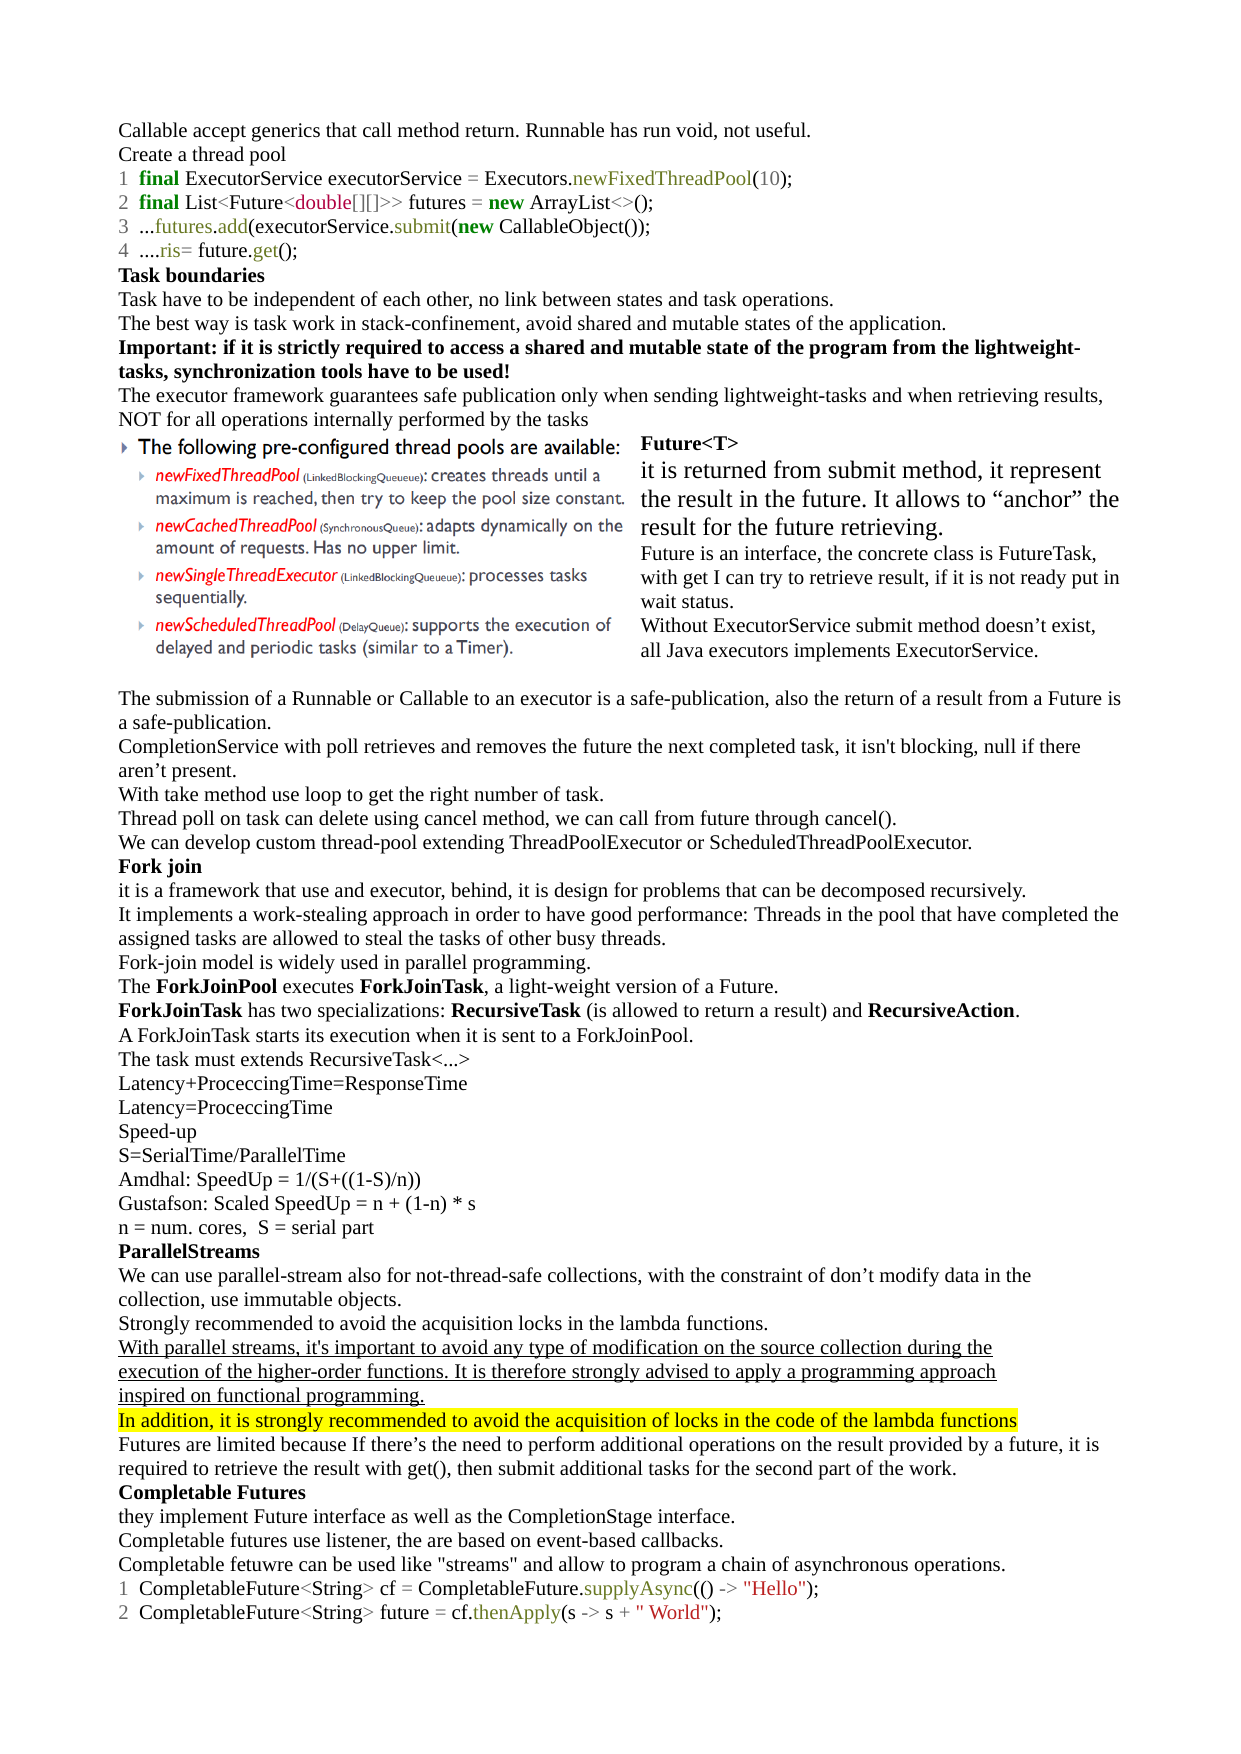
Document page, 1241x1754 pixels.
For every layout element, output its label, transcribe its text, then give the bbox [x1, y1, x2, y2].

text In addition, it is strongly recommended to avoid the acquisition of locks in the code of the lambda functions [118, 1407, 1122, 1432]
text Fork-join model is widely used in parallel programming. [118, 950, 1122, 974]
text The ForkJoinPool executes ForkJoinTask, a light-weight version of a Future. [118, 974, 1122, 998]
text they implement Future interface as well as the CompletionStage interface. [118, 1504, 1122, 1528]
text CompletionService with poll retrieves and removes the future the next completed task, it isn't blocking, null if there aren’t present. [118, 734, 1122, 782]
text The executor framework guarantees safe publication only when sending lightweight-tasks and when retrieving results, [118, 383, 1122, 407]
text The task must extends RecursiveTask<...> [118, 1047, 1122, 1071]
text 4 ....ris= future.get(); [118, 238, 1122, 262]
text 2 final List<Future<double[][]>> futures = new ArrayList<>(); [118, 190, 1122, 214]
text Speed-up [118, 1119, 1122, 1143]
text n = num. cores, S = serial part [118, 1215, 1122, 1239]
text We can develop custom thread-pool extending ThreadPoolExecutor or ScheduledThreadPoolExecutor. [118, 830, 1122, 854]
text With take method use loop to get the right number of task. [118, 782, 1122, 806]
text We can use parallel-stream also for not-thread-safe collections, with the constraint of don’t modify data in the collection, use immutable objects. [118, 1263, 1122, 1311]
text Create a thread pool [118, 142, 1122, 166]
text Task boundaries [118, 262, 1122, 287]
text Latency+ProceccingTime=ResponseTime [118, 1071, 1122, 1095]
text Latency=ProceccingTime [118, 1095, 1122, 1119]
text Completable fetuwre can be used like "streams" and allow to program a chain of asynchronous operations. [118, 1552, 1122, 1576]
text Callable accept generics that call method return. Runnable has run void, not useful. [118, 118, 1122, 142]
text 1 CompletableFuture<String> cf = CompletableFuture.supplyAsync(() -> "Hello"); [118, 1576, 1122, 1600]
text The best way is task work in stack-confinement, avoid shared and mutable states of the application. [118, 311, 1122, 335]
text A ForkJoinTask starts its execution when it is sent to a ForkJoinPool. [118, 1022, 1122, 1047]
text Future is an interface, the concrete class is FutureTask, with get I can try to retrieve result, if it is not ready put in wait status. [641, 541, 1122, 613]
text Important: if it is strictly required to access a shared and mutable state of the program from the lightweight-tasks, synchronization tools have to be used! [118, 335, 1122, 383]
text 1 final ExecutorService executorService = Executors.newFixedThreadPool(10); [118, 166, 1122, 190]
text it is returned from submit method, it represent the result in the future. It allows to “anchor” the result for the future retrieving. [641, 455, 1122, 541]
text Without ExecutorService submit method doesn’t exist, all Java executors implements ExecutorService. [641, 613, 1122, 662]
text ParallelStreams [118, 1239, 1122, 1263]
text It implements a work-stealing approach in order to have good performance: Threads in the pool that have completed the assigned tasks are allowed to steal the tasks of other busy threads. [118, 902, 1122, 950]
text Completable futures use listener, the are based on event-based callbacks. [118, 1528, 1122, 1552]
text S=SerialTime/ParallelTime [118, 1143, 1122, 1167]
text Thread poll on task can delete using cancel method, we can call from future through cancel(). [118, 806, 1122, 830]
text inspired on functional programming. [118, 1383, 1122, 1407]
text Future<T> [641, 431, 1122, 455]
text 3 ...futures.add(executorService.submit(new CallableObject()); [118, 214, 1122, 238]
text Fork join [118, 854, 1122, 878]
text Strongly recommended to avoid the acquisition locks in the lambda functions. [118, 1311, 1122, 1335]
picture [118, 431, 641, 682]
text The submission of a Runnable or Callable to an executor is a safe-publication, also the return of a result from a Future is a safe-publication. [118, 686, 1122, 734]
text ForkJoinTask has two specializations: RecursiveTask (is allowed to return a result) and RecursiveAction. [118, 998, 1122, 1022]
text Gustafson: Scaled SpeedUp = n + (1-n) * s [118, 1191, 1122, 1215]
text it is a framework that use and executor, behind, it is design for problems that can be decomposed recursively. [118, 878, 1122, 902]
text Futures are limited because If there’s the need to perform additional operations on the result provided by a future, it is required to retrieve the result with get(), then submit additional tasks for the second part of the work. [118, 1432, 1122, 1480]
text 2 CompletableFuture<String> future = cf.thenApply(s -> s + " World"); [118, 1600, 1122, 1624]
text execution of the higher-order functions. It is therefore strongly advised to apply a programming approach [118, 1359, 1122, 1383]
text With parallel streams, it's important to avoid any type of modification on the source collection during the [118, 1335, 1122, 1359]
text Amdhal: SpeedUp = 1/(S+((1-S)/n)) [118, 1167, 1122, 1191]
text NOT for all operations internally performed by the tasks [118, 407, 1122, 431]
text Task have to be independent of each other, no link between states and task operations. [118, 287, 1122, 311]
text Completable Futures [118, 1480, 1122, 1504]
